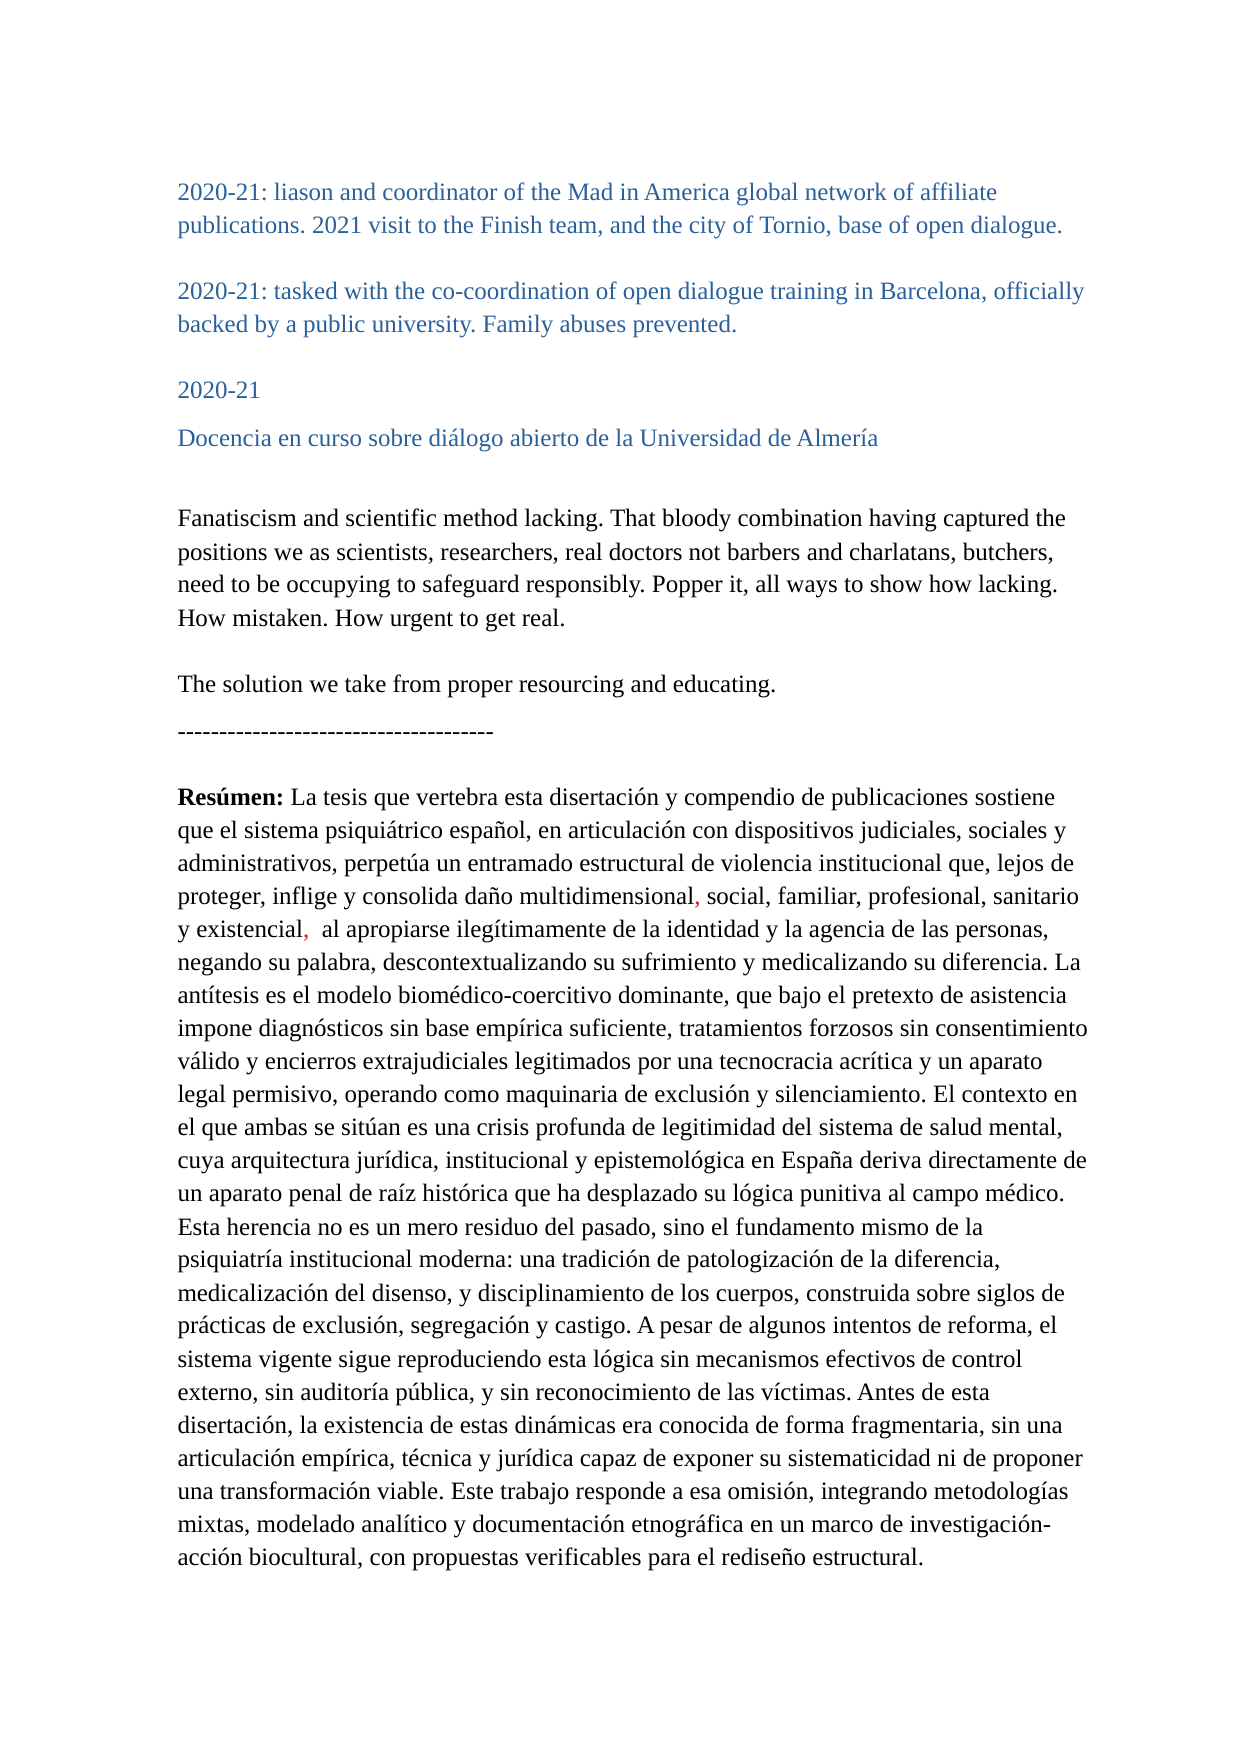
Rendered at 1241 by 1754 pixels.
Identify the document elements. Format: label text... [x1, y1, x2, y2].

text Docencia en curso sobre diálogo abierto de la Universidad de Almería [177, 423, 1093, 452]
text 2020-21: liason and coordinator of the Mad in America global network of affiliate publications. 2021 visit to the Finish team, and the city of Tornio, base of open dialogue. 2020-21: tasked with the co-coordination of open dialogue training in Barcelona, officially backed by a public university. Family abuses prevented. 2020-21 [177, 177, 1093, 404]
text -------------------------------------- Resúmen: La tesis que vertebra esta disertación y compendio de publicaciones sostiene que el sistema psiquiátrico español, en articulación con dispositivos judiciales, sociales y administrativos, perpetúa un entramado estructural de violencia institucional que, lejos de proteger, inflige y consolida daño multidimensional, social, familiar, profesional, sanitario y existencial, al apropiarse ilegítimamente de la identidad y la agencia de las personas, negando su palabra, descontextualizando su sufrimiento y medicalizando su diferencia. La antítesis es el modelo biomédico-coercitivo dominante, que bajo el pretexto de asistencia impone diagnósticos sin base empírica suficiente, tratamientos forzosos sin consentimiento válido y encierros extrajudiciales legitimados por una tecnocracia acrítica y un aparato legal permisivo, operando como maquinaria de exclusión y silenciamiento. El contexto en el que ambas se sitúan es una crisis profunda de legitimidad del sistema de salud mental, cuya arquitectura jurídica, institucional y epistemológica en España deriva directamente de un aparato penal de raíz histórica que ha desplazado su lógica punitiva al campo médico. Esta herencia no es un mero residuo del pasado, sino el fundamento mismo de la psiquiatría institucional moderna: una tradición de patologización de la diferencia, medicalización del disenso, y disciplinamiento de los cuerpos, construida sobre siglos de prácticas de exclusión, segregación y castigo. A pesar de algunos intentos de reforma, el sistema vigente sigue reproduciendo esta lógica sin mecanismos efectivos de control externo, sin auditoría pública, y sin reconocimiento de las víctimas. Antes de esta disertación, la existencia de estas dinámicas era conocida de forma fragmentaria, sin una articulación empírica, técnica y jurídica capaz de exponer su sistematicidad ni de proponer una transformación viable. Este trabajo responde a esa omisión, integrando metodologías mixtas, modelado analítico y documentación etnográfica en un marco de investigación-acción biocultural, con propuestas verificables para el rediseño estructural. [177, 716, 1093, 1603]
text Fanatiscism and scientific method lacking. That bloody combination having captured the positions we as scientists, researchers, real doctors not barbers and charlatans, butchers, need to be occupying to safeguard responsibly. Popper it, all ways to show how lacking. How mistaken. How urgent to get real. The solution we take from proper resourcing and educating. [177, 471, 1093, 697]
